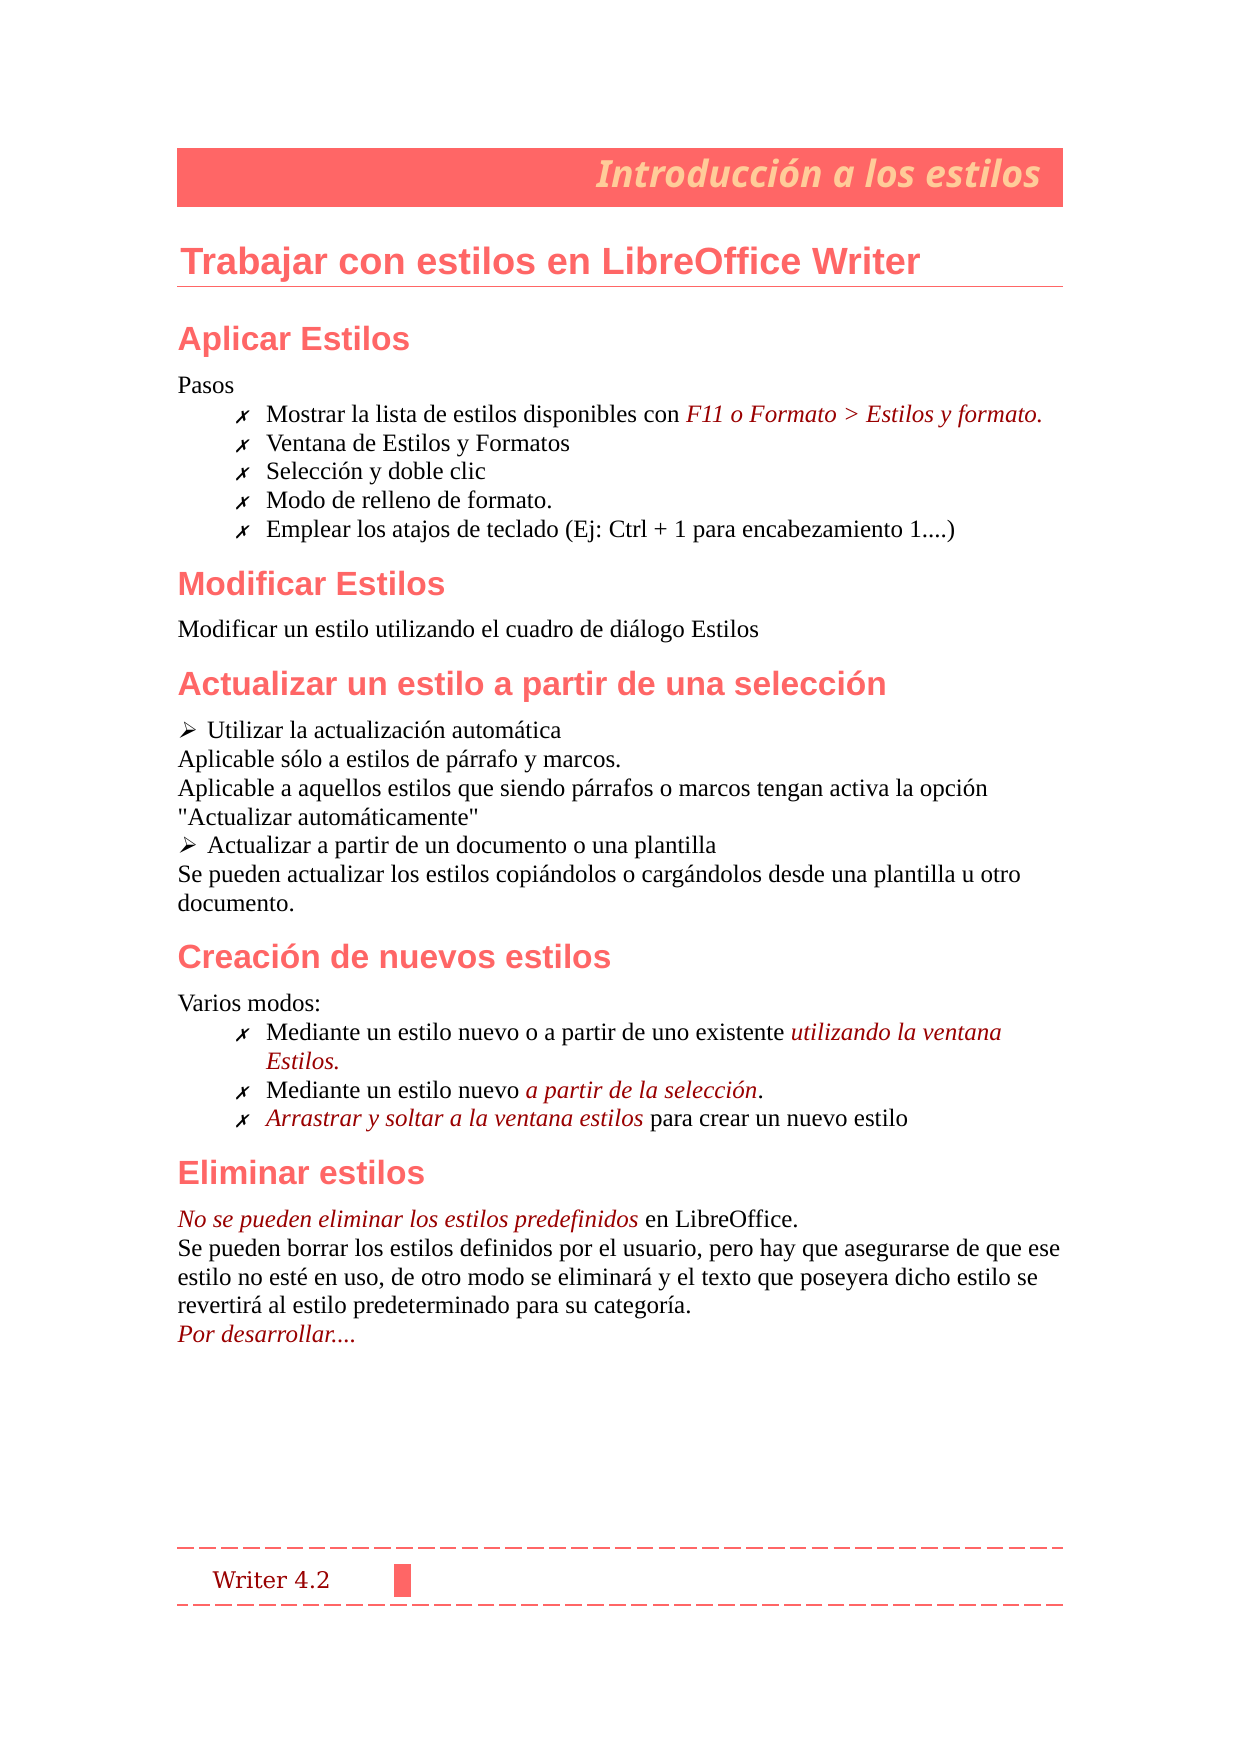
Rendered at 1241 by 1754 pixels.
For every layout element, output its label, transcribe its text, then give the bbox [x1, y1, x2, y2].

subtitle Actualizar un estilo a partir de una selección [177, 664, 1063, 703]
list Modo de relleno de formato. [236, 485, 1063, 514]
list Emplear los atajos de teclado (Ej: Ctrl + 1 para encabezamiento 1....) [236, 514, 1063, 543]
text No se pueden eliminar los estilos predefinidos en LibreOffice. [177, 1204, 1063, 1233]
subtitle Creación de nuevos estilos [177, 937, 1063, 976]
list Mediante un estilo nuevo a partir de la selección. [236, 1075, 1063, 1103]
subtitle Eliminar estilos [177, 1153, 1063, 1192]
text Por desarrollar.... [177, 1319, 1063, 1348]
list Actualizar a partir de un documento o una plantilla [177, 830, 1063, 859]
text Aplicable sólo a estilos de párrafo y marcos. [177, 744, 1063, 773]
text Se pueden borrar los estilos definidos por el usuario, pero hay que asegurarse de que ese estilo no esté en uso, de otro modo se eliminará y el texto que poseyera dicho estilo se revertirá al estilo predeterminado para su categoría. [177, 1233, 1063, 1319]
subtitle Trabajar con estilos en LibreOffice Writer [177, 236, 1063, 286]
list Selección y doble clic [236, 456, 1063, 485]
list Utilizar la actualización automática [177, 715, 1063, 744]
text Aplicable a aquellos estilos que siendo párrafos o marcos tengan activa la opción "Actualizar automáticamente" [177, 773, 1063, 830]
text Se pueden actualizar los estilos copiándolos o cargándolos desde una plantilla u otro documento. [177, 859, 1063, 917]
text Varios modos: [177, 988, 1063, 1017]
subtitle Aplicar Estilos [177, 319, 1063, 358]
list Mediante un estilo nuevo o a partir de uno existente utilizando la ventana Estilos. [236, 1017, 1063, 1075]
subtitle Modificar Estilos [177, 563, 1063, 602]
list Arrastrar y soltar a la ventana estilos para crear un nuevo estilo [236, 1103, 1063, 1132]
text Modificar un estilo utilizando el cuadro de diálogo Estilos [177, 614, 1063, 643]
list Mostrar la lista de estilos disponibles con F11 o Formato > Estilos y formato. [236, 399, 1063, 428]
list Ventana de Estilos y Formatos [236, 428, 1063, 456]
text Pasos [177, 370, 1063, 399]
